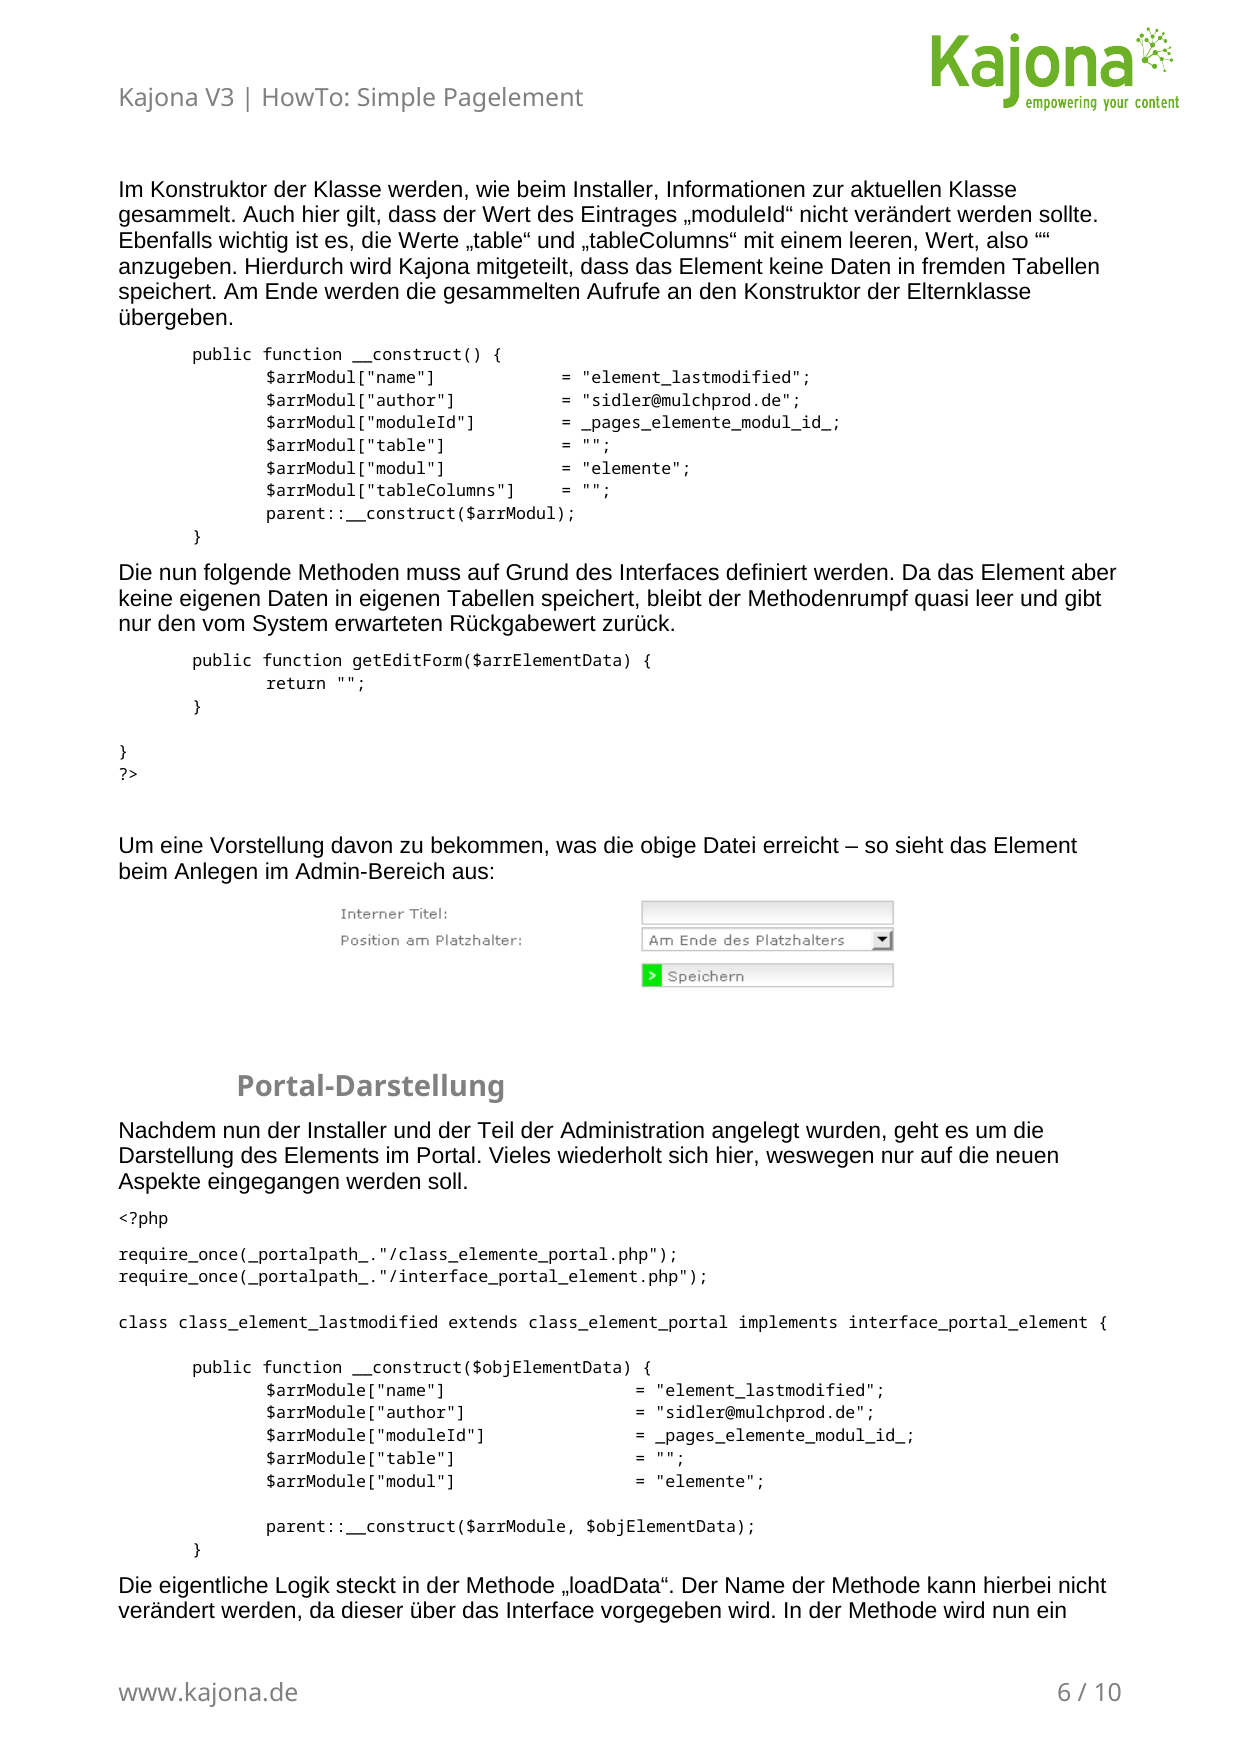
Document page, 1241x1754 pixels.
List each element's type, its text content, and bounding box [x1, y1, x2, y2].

text require_once(_portalpath_."/class_elemente_portal.php"); require_once(_portalpath_."/interface_portal_element.php"); class class_element_lastmodified extends class_element_portal implements interface_portal_element { public function __construct($objElementData) { $arrModule["name"] = "element_lastmodified"; $arrModule["author"] = "sidler@mulchprod.de"; $arrModule["moduleId"] = _pages_elemente_modul_id_; $arrModule["table"] = ""; $arrModule["modul"] = "elemente"; parent::__construct($arrModule, $objElementData); } [118, 1242, 1122, 1560]
text Um eine Vorstellung davon zu bekommen, was die obige Datei erreicht – so sieht das Element beim Anlegen im Admin-Bereich aus: [118, 833, 1122, 884]
text Im Konstruktor der Klasse werden, wie beim Installer, Informationen zur aktuellen Klasse gesammelt. Auch hier gilt, dass der Wert des Eintrages „moduleId“ nicht verändert werden sollte. Ebenfalls wichtig ist es, die Werte „table“ und „tableColumns“ mit einem leeren, Wert, also ““ anzugeben. Hierdurch wird Kajona mitgeteilt, dass das Element keine Daten in fremden Tabellen speichert. Am Ende werden die gesammelten Aufrufe an den Konstruktor der Elternklasse übergeben. [118, 177, 1122, 330]
picture [331, 896, 909, 1003]
text Nachdem nun der Installer und der Teil der Administration angelegt wurden, geht es um die Darstellung des Elements im Portal. Vieles wiederholt sich hier, weswegen nur auf die neuen Aspekte eingegangen werden soll. [118, 1118, 1122, 1194]
text Die eigentliche Logik steckt in der Methode „loadData“. Der Name der Methode kann hierbei nicht verändert werden, da dieser über das Interface vorgegeben wird. In der Methode wird nun ein [118, 1573, 1122, 1624]
text public function getEditForm($arrElementData) { return ""; } } ?> [118, 649, 1122, 785]
text <?php [118, 1207, 1122, 1230]
text Die nun folgende Methoden muss auf Grund des Interfaces definiert werden. Da das Element aber keine eigenen Daten in eigenen Tabellen speichert, bleibt der Methodenrumpf quasi leer und gibt nur den vom System erwarteten Rückgabewert zurück. [118, 560, 1122, 637]
subtitle Portal-Darstellung [118, 1065, 1122, 1105]
text public function __construct() { $arrModul["name"] = "element_lastmodified"; $arrModul["author"] = "sidler@mulchprod.de"; $arrModul["moduleId"] = _pages_elemente_modul_id_; $arrModul["table"] = ""; $arrModul["modul"] = "elemente"; $arrModul["tableColumns"] = ""; parent::__construct($arrModul); } [118, 343, 1122, 547]
